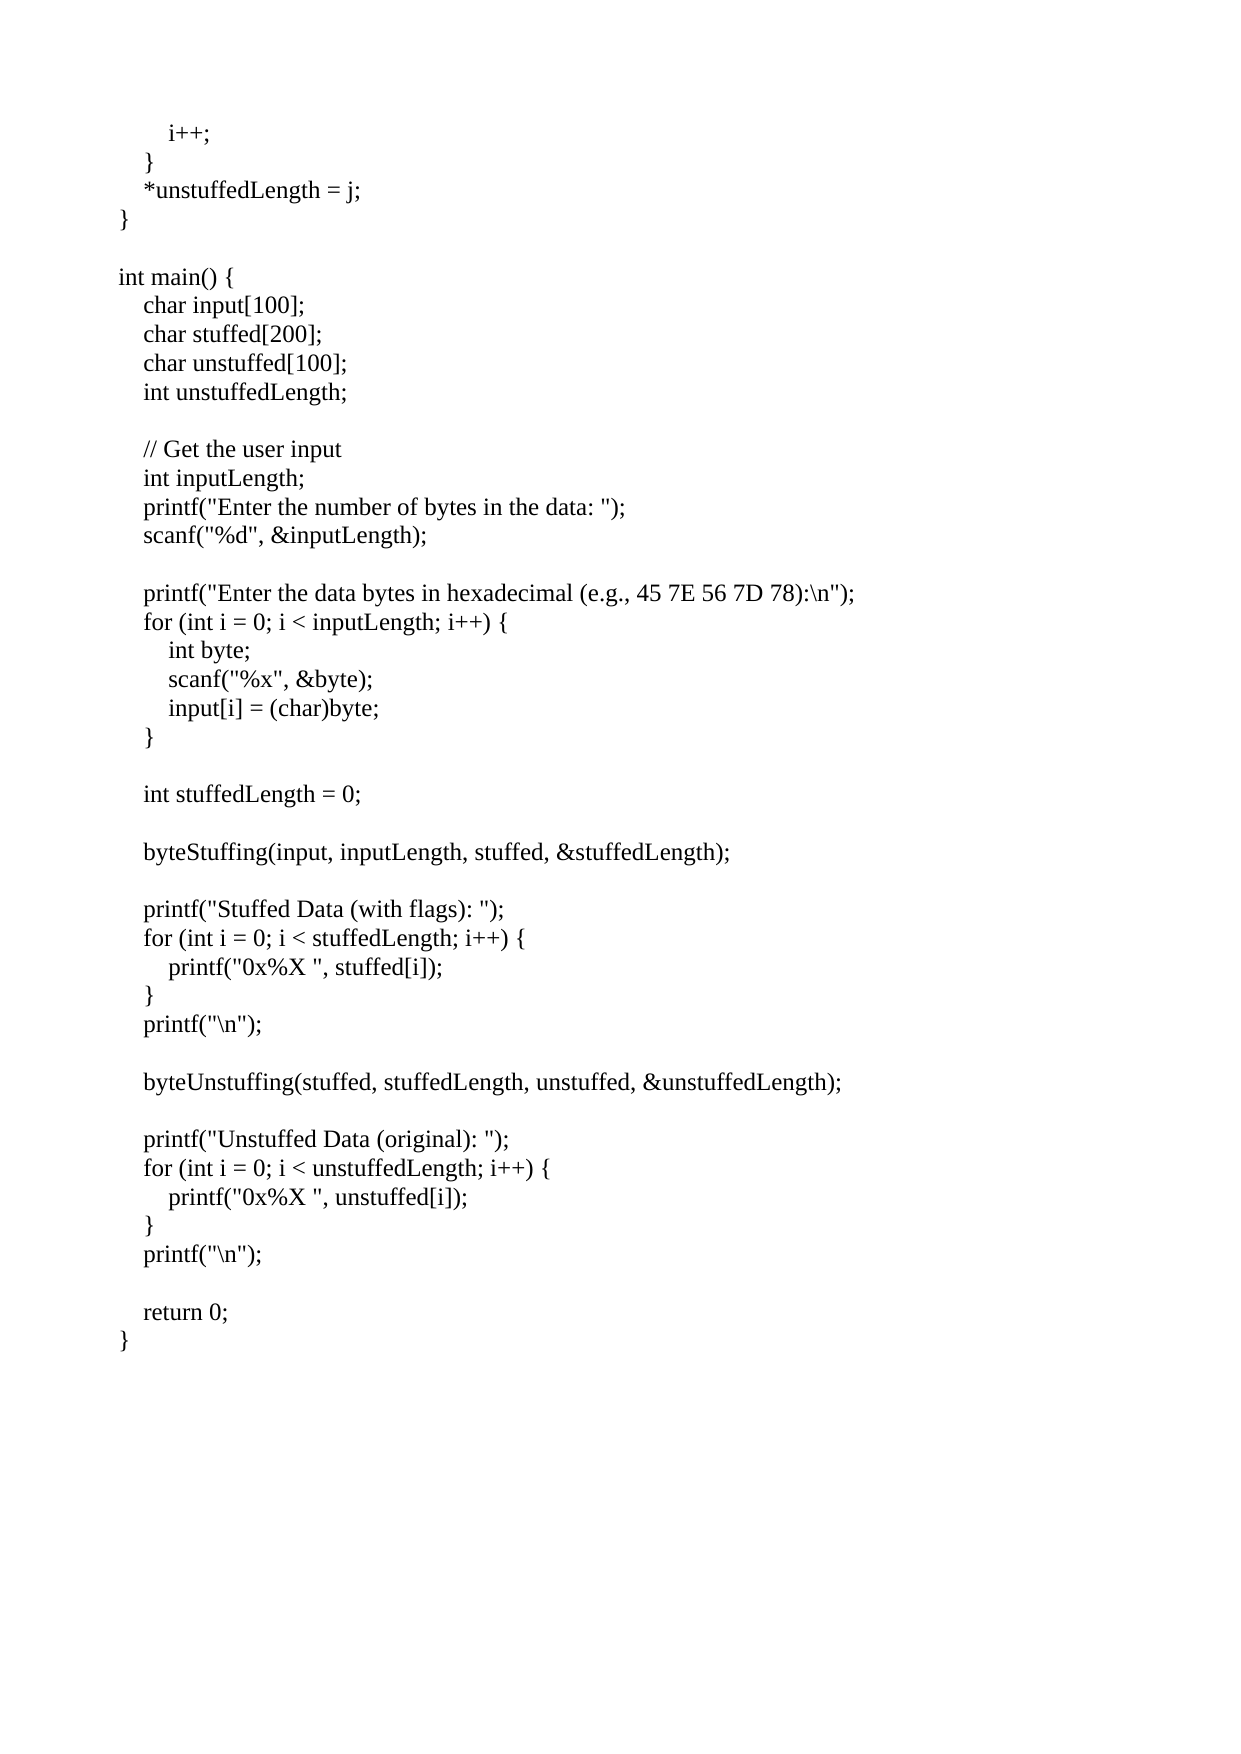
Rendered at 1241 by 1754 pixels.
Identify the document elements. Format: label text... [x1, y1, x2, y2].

text return 0; [118, 1297, 1122, 1326]
text printf("\n"); [118, 1239, 1122, 1268]
text printf("0x%X ", stuffed[i]); [118, 952, 1122, 981]
text char unstuffed[100]; [118, 348, 1122, 377]
text int main() { [118, 262, 1122, 291]
text char input[100]; [118, 291, 1122, 319]
text printf("\n"); [118, 1009, 1122, 1038]
text for (int i = 0; i < inputLength; i++) { [118, 607, 1122, 636]
text i++; [118, 118, 1122, 147]
text int inputLength; [118, 463, 1122, 492]
text printf("Enter the data bytes in hexadecimal (e.g., 45 7E 56 7D 78):\n"); [118, 578, 1122, 607]
text printf("Enter the number of bytes in the data: "); [118, 492, 1122, 521]
text scanf("%d", &inputLength); [118, 521, 1122, 549]
text for (int i = 0; i < unstuffedLength; i++) { [118, 1153, 1122, 1182]
text } [118, 981, 1122, 1009]
text printf("Stuffed Data (with flags): "); [118, 894, 1122, 923]
text int unstuffedLength; [118, 377, 1122, 406]
text // Get the user input [118, 434, 1122, 463]
text printf("Unstuffed Data (original): "); [118, 1124, 1122, 1153]
text printf("0x%X ", unstuffed[i]); [118, 1182, 1122, 1211]
text byteStuffing(input, inputLength, stuffed, &stuffedLength); [118, 837, 1122, 866]
text int byte; [118, 636, 1122, 664]
text } [118, 1326, 1122, 1412]
text byteUnstuffing(stuffed, stuffedLength, unstuffed, &unstuffedLength); [118, 1067, 1122, 1096]
text } [118, 1211, 1122, 1239]
text scanf("%x", &byte); [118, 664, 1122, 693]
text for (int i = 0; i < stuffedLength; i++) { [118, 923, 1122, 952]
text } [118, 722, 1122, 751]
text int stuffedLength = 0; [118, 779, 1122, 808]
text } [118, 147, 1122, 176]
text *unstuffedLength = j; [118, 176, 1122, 204]
text char stuffed[200]; [118, 319, 1122, 348]
text input[i] = (char)byte; [118, 693, 1122, 722]
text } [118, 204, 1122, 233]
